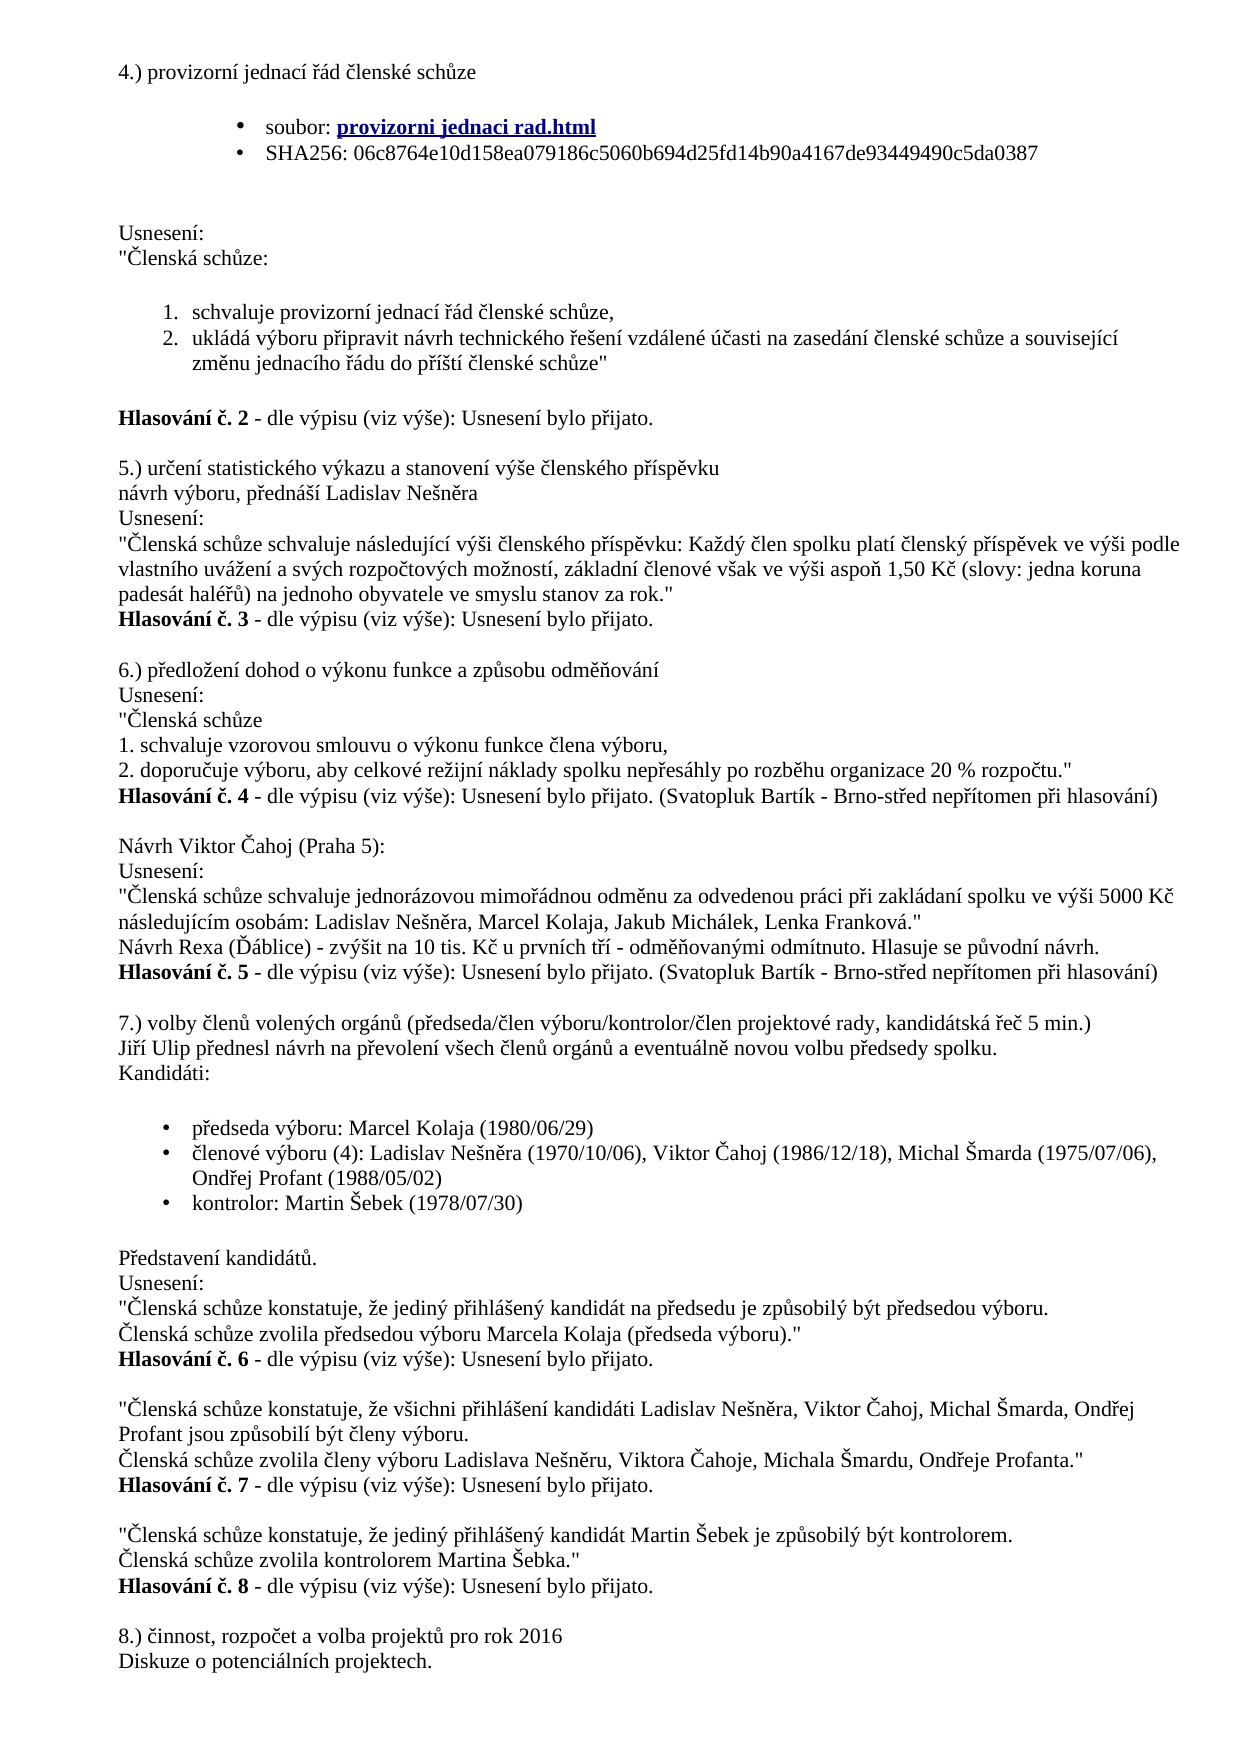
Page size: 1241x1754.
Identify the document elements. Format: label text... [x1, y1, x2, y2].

list kontrolor: Martin Šebek (1978/07/30) [162, 1190, 1181, 1215]
list SHA256: 06c8764e10d158ea079186c5060b694d25fd14b90a4167de93449490c5da0387 [236, 139, 1181, 165]
list předseda výboru: Marcel Kolaja (1980/06/29) [162, 1114, 1181, 1140]
text Usnesení: "Členská schůze: [118, 194, 1181, 270]
list členové výboru (4): Ladislav Nešněra (1970/10/06), Viktor Čahoj (1986/12/18), Michal Šmarda (1975/07/06), Ondřej Profant (1988/05/02) [162, 1140, 1181, 1190]
text Hlasování č. 2 - dle výpisu (viz výše): Usnesení bylo přijato. 5.) určení statistického výkazu a stanovení výše členského příspěvku návrh výboru, přednáší Ladislav Nešněra Usnesení: "Členská schůze schvaluje následující výši členského příspěvku: Každý člen spolku platí členský příspěvek ve výši podle vlastního uvážení a svých rozpočtových možností, základní členové však ve výši aspoň 1,50 Kč (slovy: jedna koruna padesát haléřů) na jednoho obyvatele ve smyslu stanov za rok." Hlasování č. 3 - dle výpisu (viz výše): Usnesení bylo přijato. 6.) předložení dohod o výkonu funkce a způsobu odměňování Usnesení: "Členská schůze 1. schvaluje vzorovou smlouvu o výkonu funkce člena výboru, 2. doporučuje výboru, aby celkové režijní náklady spolku nepřesáhly po rozběhu organizace 20 % rozpočtu." Hlasování č. 4 - dle výpisu (viz výše): Usnesení bylo přijato. (Svatopluk Bartík - Brno-střed nepřítomen při hlasování) Návrh Viktor Čahoj (Praha 5): Usnesení: "Členská schůze schvaluje jednorázovou mimořádnou odměnu za odvedenou práci při zakládaní spolku ve výši 5000 Kč následujícím osobám: Ladislav Nešněra, Marcel Kolaja, Jakub Michálek, Lenka Franková." Návrh Rexa (Ďáblice) - zvýšit na 10 tis. Kč u prvních tří - odměňovanými odmítnuto. Hlasuje se původní návrh. Hlasování č. 5 - dle výpisu (viz výše): Usnesení bylo přijato. (Svatopluk Bartík - Brno-střed nepřítomen při hlasování) 7.) volby členů volených orgánů (předseda/člen výboru/kontrolor/člen projektové rady, kandidátská řeč 5 min.) Jiří Ulip přednesl návrh na převolení všech členů orgánů a eventuálně novou volbu předsedy spolku. Kandidáti: [118, 404, 1181, 1085]
text 4.) provizorní jednací řád členské schůze [118, 59, 1181, 84]
list ukládá výboru připravit návrh technického řešení vzdálené účasti na zasedání členské schůze a související změnu jednacího řádu do příští členské schůze" [162, 324, 1181, 375]
list soubor: provizorni jednaci rad.html [236, 114, 1181, 139]
list schvaluje provizorní jednací řád členské schůze, [162, 299, 1181, 324]
text Představení kandidátů. Usnesení: "Členská schůze konstatuje, že jediný přihlášený kandidát na předsedu je způsobilý být předsedou výboru. Členská schůze zvolila předsedou výboru Marcela Kolaja (předseda výboru)." Hlasování č. 6 - dle výpisu (viz výše): Usnesení bylo přijato. "Členská schůze konstatuje, že všichni přihlášení kandidáti Ladislav Nešněra, Viktor Čahoj, Michal Šmarda, Ondřej Profant jsou způsobilí být členy výboru. Členská schůze zvolila členy výboru Ladislava Nešněru, Viktora Čahoje, Michala Šmardu, Ondřeje Profanta." Hlasování č. 7 - dle výpisu (viz výše): Usnesení bylo přijato. "Členská schůze konstatuje, že jediný přihlášený kandidát Martin Šebek je způsobilý být kontrolorem. Členská schůze zvolila kontrolorem Martina Šebka." Hlasování č. 8 - dle výpisu (viz výše): Usnesení bylo přijato. 8.) činnost, rozpočet a volba projektů pro rok 2016 Diskuze o potenciálních projektech. [118, 1245, 1181, 1673]
